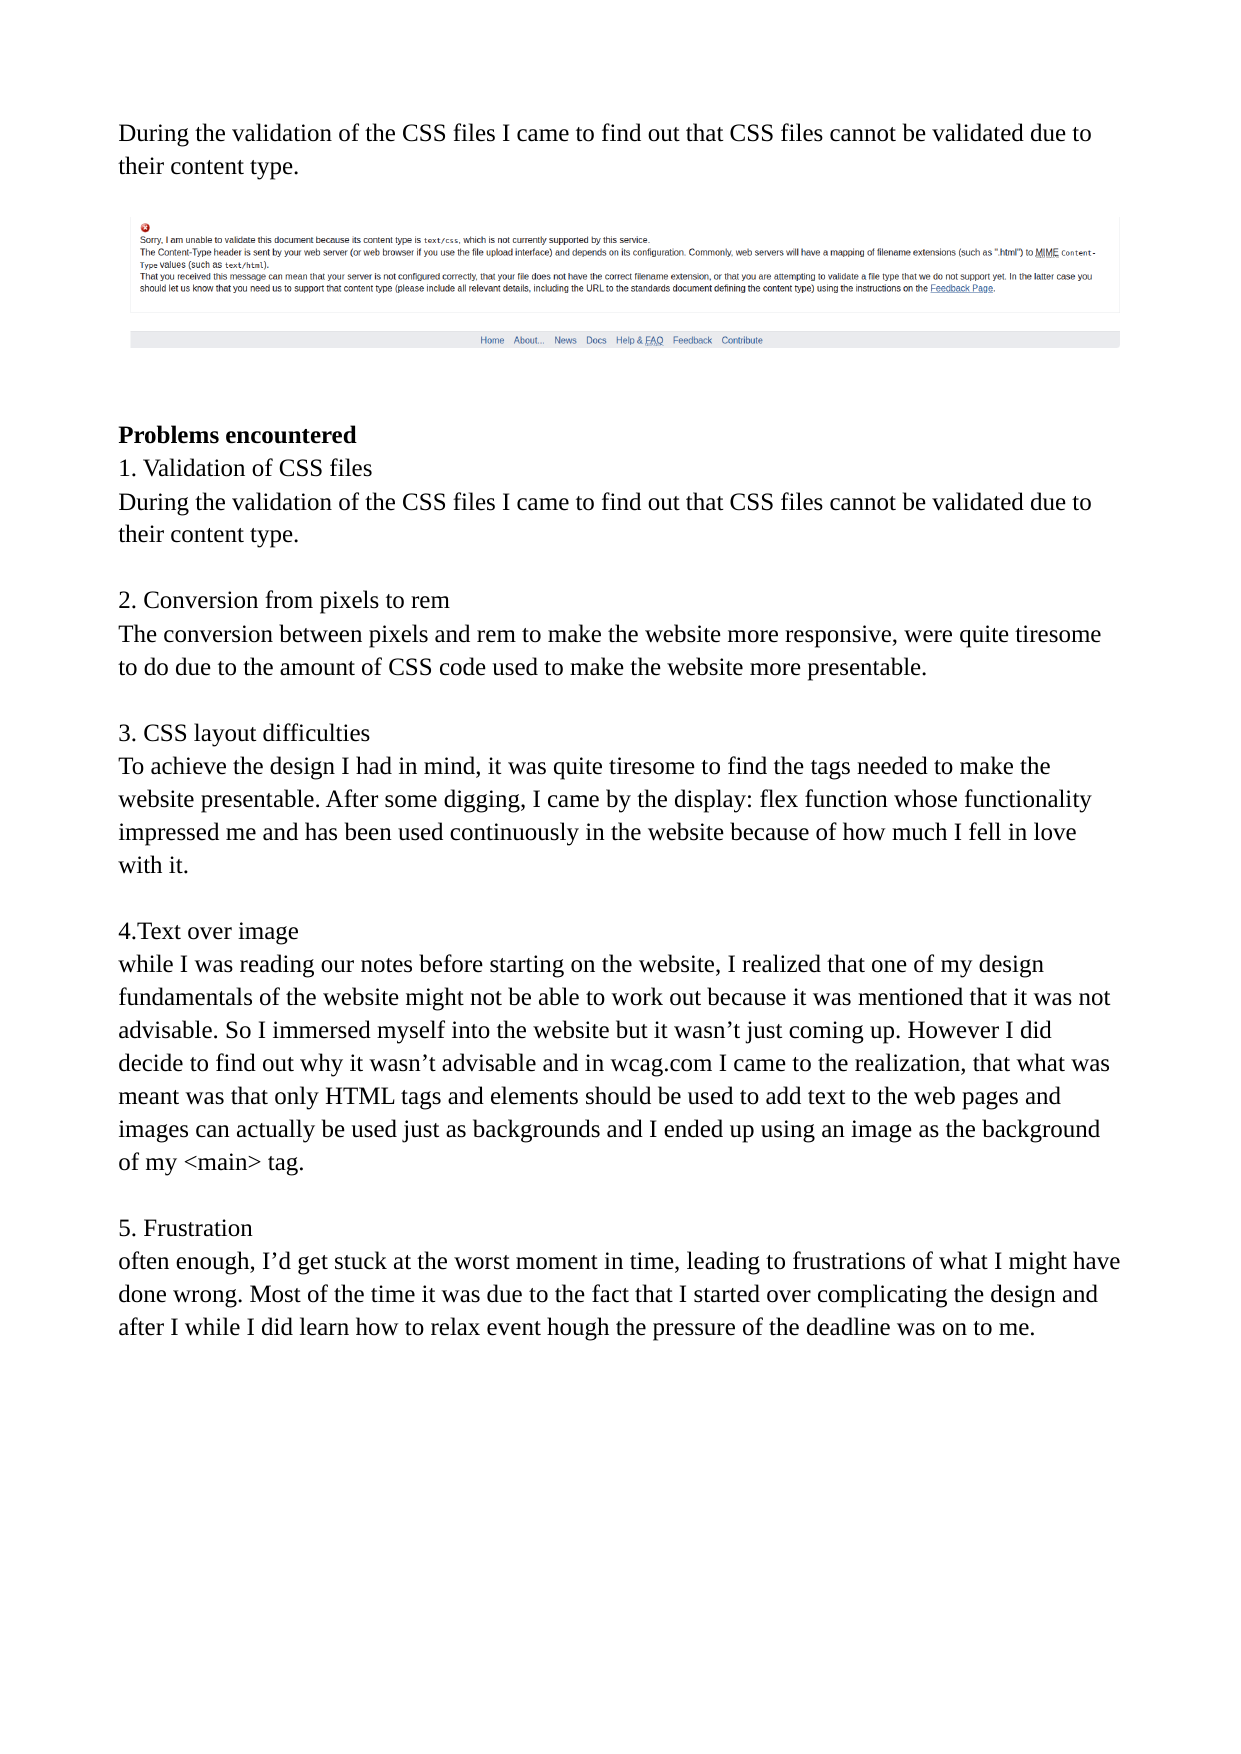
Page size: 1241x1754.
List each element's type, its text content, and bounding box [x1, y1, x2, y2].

text To achieve the design I had in mind, it was quite tiresome to find the tags needed to make the website presentable. After some digging, I came by the display: flex function whose functionality impressed me and has been used continuously in the website because of how much I fell in love with it. [118, 751, 1122, 878]
text The conversion between pixels and rem to make the website more responsive, were quite tiresome to do due to the amount of CSS code used to make the website more presentable. [118, 619, 1122, 680]
text 3. CSS layout difficulties [118, 718, 1122, 746]
text During the validation of the CSS files I came to find out that CSS files cannot be validated due to their content type. [118, 487, 1122, 548]
picture [118, 217, 1123, 351]
text 5. Frustration [118, 1213, 1122, 1242]
text Problems encountered [118, 421, 1122, 449]
text 1. Validation of CSS files [118, 453, 1122, 482]
text 2. Conversion from pixels to rem [118, 586, 1122, 614]
text while I was reading our notes before starting on the website, I realized that one of my design fundamentals of the website might not be able to work out because it was mentioned that it was not advisable. So I immersed myself into the website but it wasn’t just coming up. However I did decide to find out why it wasn’t advisable and in wcag.com I came to the realization, that what was meant was that only HTML tags and elements should be used to add text to the web pages and images can actually be used just as backgrounds and I ended up using an image as the background of my <main> tag. [118, 949, 1122, 1176]
text often enough, I’d get stuck at the worst moment in time, leading to frustrations of what I might have done wrong. Most of the time it was due to the fact that I started over complicating the design and after I while I did learn how to relax event hough the pressure of the deadline was on to me. [118, 1246, 1122, 1341]
text 4.Text over image [118, 916, 1122, 944]
text During the validation of the CSS files I came to find out that CSS files cannot be validated due to their content type. [118, 118, 1122, 180]
